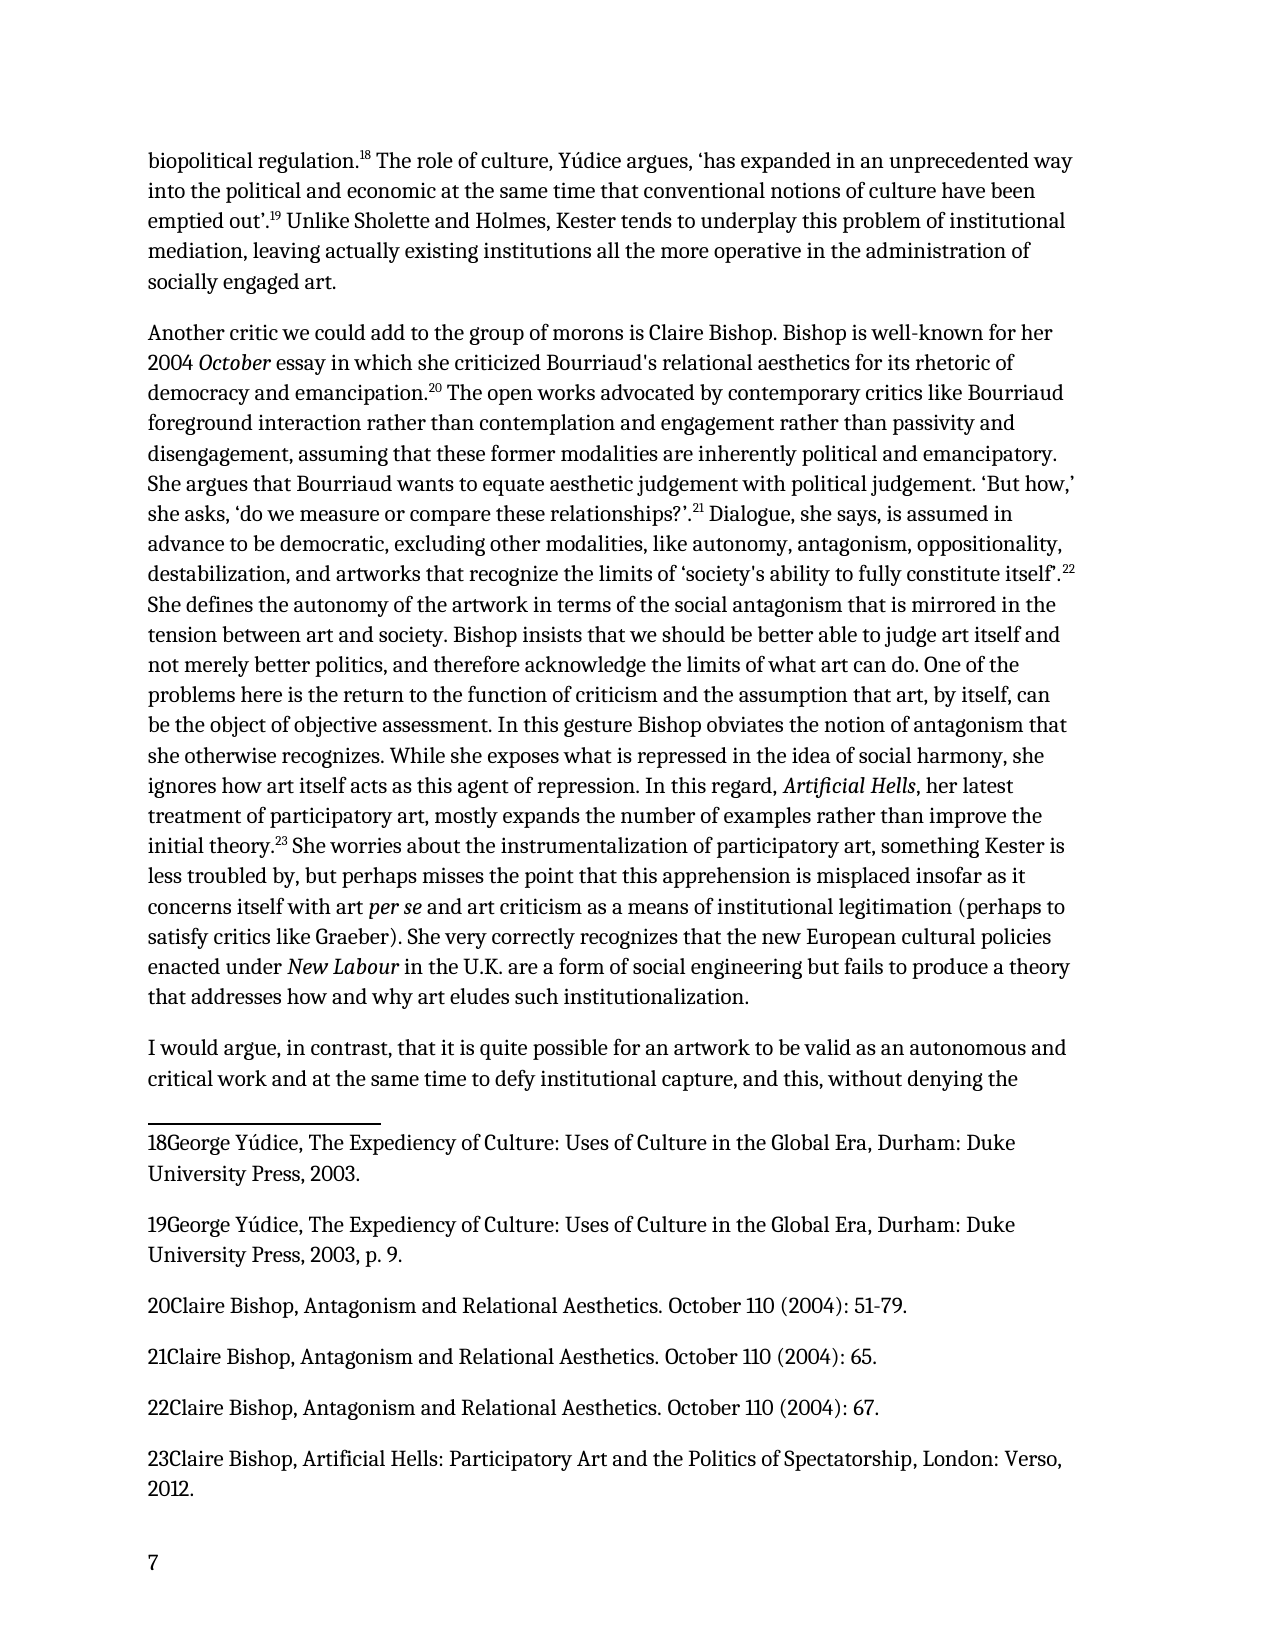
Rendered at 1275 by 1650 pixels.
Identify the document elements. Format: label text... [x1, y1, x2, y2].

text Claire Bishop, Antagonism and Relational Aesthetics. October 110 (2004): 51-79. [148, 1293, 1078, 1319]
text Another critic we could add to the group of morons is Claire Bishop. Bishop is well-known for her 2004 October essay in which she criticized Bourriaud's relational aesthetics for its rhetoric of democracy and emancipation. The open works advocated by contemporary critics like Bourriaud foreground interaction rather than contemplation and engagement rather than passivity and disengagement, assuming that these former modalities are inherently political and emancipatory. She argues that Bourriaud wants to equate aesthetic judgement with political judgement. ‘But how,’ she asks, ‘do we measure or compare these relationships?’. Dialogue, she says, is assumed in advance to be democratic, excluding other modalities, like autonomy, antagonism, oppositionality, destabilization, and artworks that recognize the limits of ‘society's ability to fully constitute itself’. She defines the autonomy of the artwork in terms of the social antagonism that is mirrored in the tension between art and society. Bishop insists that we should be better able to judge art itself and not merely better politics, and therefore acknowledge the limits of what art can do. One of the problems here is the return to the function of criticism and the assumption that art, by itself, can be the object of objective assessment. In this gesture Bishop obviates the notion of antagonism that she otherwise recognizes. While she exposes what is repressed in the idea of social harmony, she ignores how art itself acts as this agent of repression. In this regard, Artificial Hells, her latest treatment of participatory art, mostly expands the number of examples rather than improve the initial theory. She worries about the instrumentalization of participatory art, something Kester is less troubled by, but perhaps misses the point that this apprehension is misplaced insofar as it concerns itself with art per se and art criticism as a means of institutional legitimation (perhaps to satisfy critics like Graeber). She very correctly recognizes that the new European cultural policies enacted under New Labour in the U.K. are a form of social engineering but fails to produce a theory that addresses how and why art eludes such institutionalization. [148, 319, 1078, 1011]
text Claire Bishop, Artificial Hells: Participatory Art and the Politics of Spectatorship, London: Verso, 2012. [148, 1446, 1078, 1502]
text I would argue, in contrast, that it is quite possible for an artwork to be valid as an autonomous and critical work and at the same time to defy institutional capture, and this, without denying the [148, 1035, 1078, 1092]
text Claire Bishop, Antagonism and Relational Aesthetics. October 110 (2004): 67. [148, 1395, 1078, 1421]
text George Yúdice, The Expediency of Culture: Uses of Culture in the Global Era, Durham: Duke University Press, 2003. [148, 1130, 1078, 1187]
text Claire Bishop, Antagonism and Relational Aesthetics. October 110 (2004): 65. [148, 1344, 1078, 1370]
text George Yúdice, The Expediency of Culture: Uses of Culture in the Global Era, Durham: Duke University Press, 2003, p. 9. [148, 1211, 1078, 1268]
text biopolitical regulation. The role of culture, Yúdice argues, ‘has expanded in an unprecedented way into the political and economic at the same time that conventional notions of culture have been emptied out’. Unlike Sholette and Holmes, Kester tends to underplay this problem of institutional mediation, leaving actually existing institutions all the more operative in the administration of socially engaged art. [148, 148, 1078, 295]
